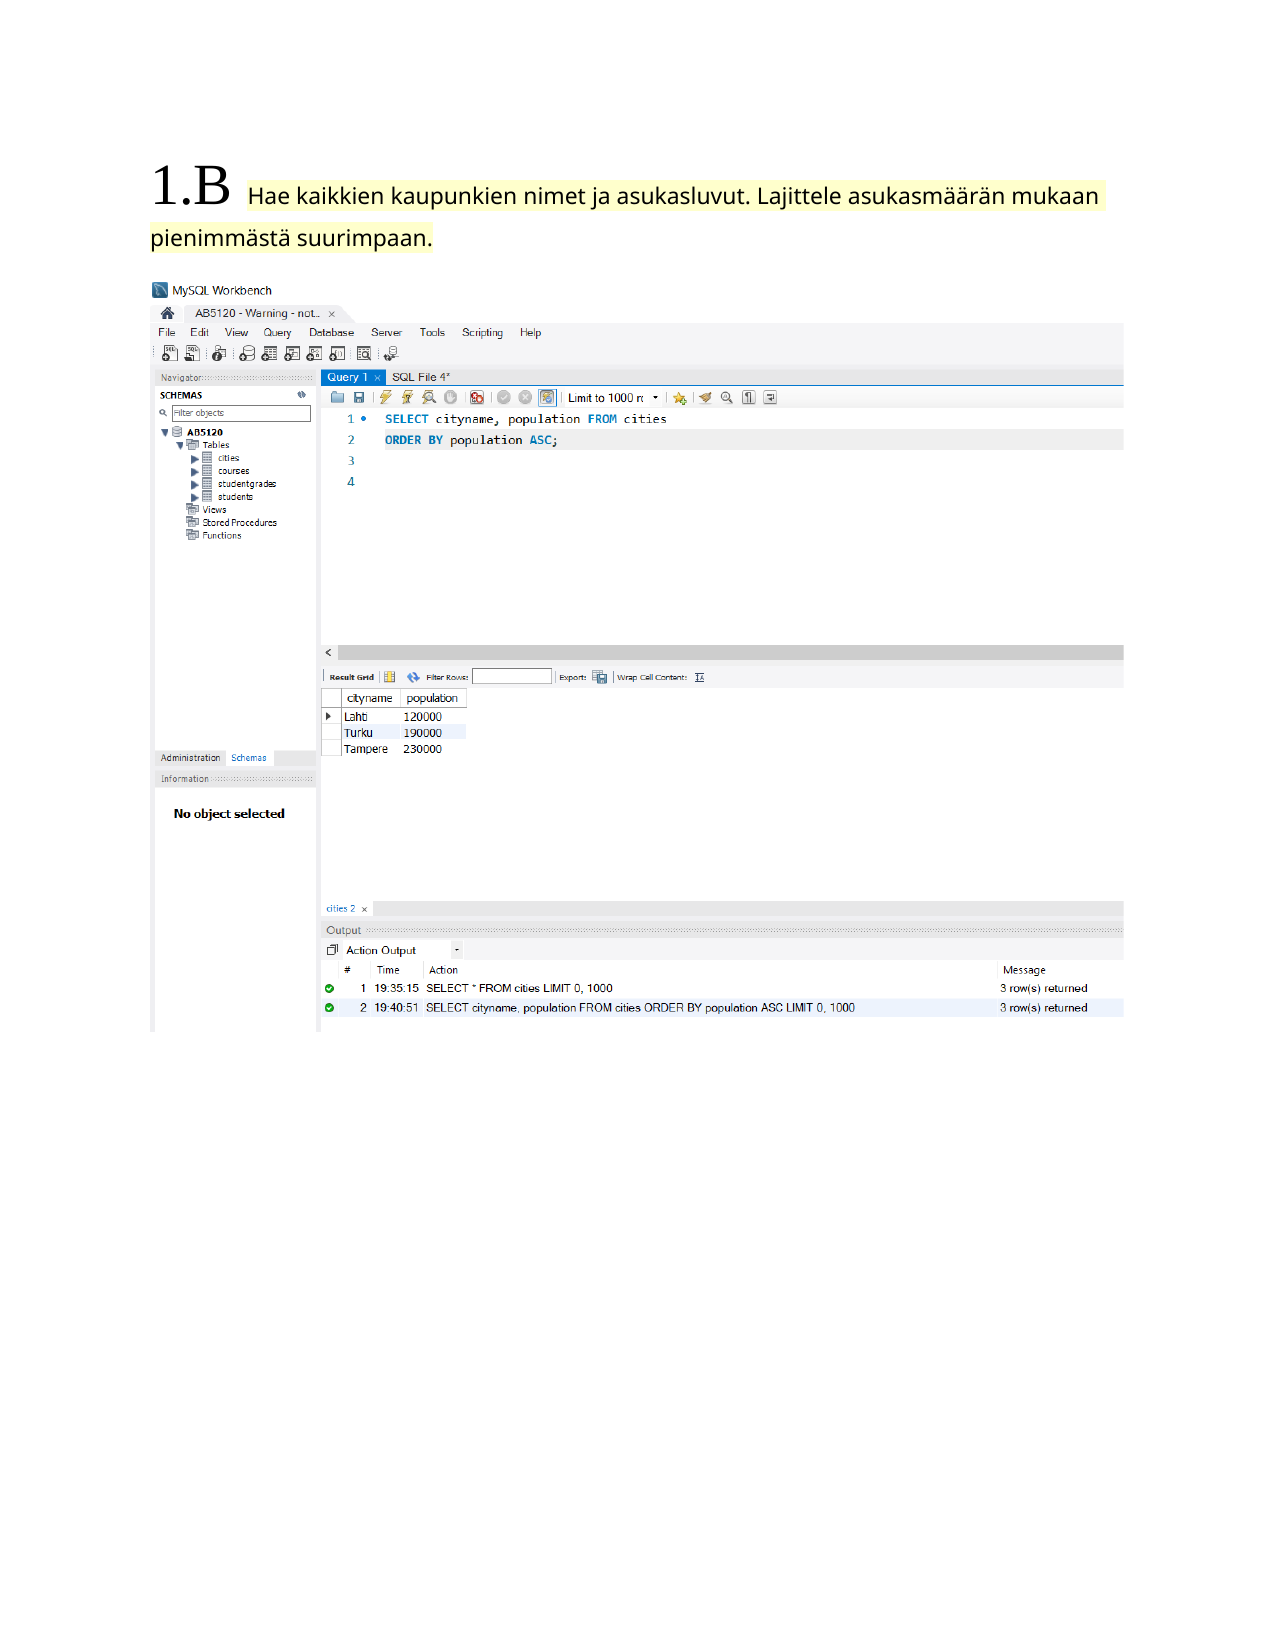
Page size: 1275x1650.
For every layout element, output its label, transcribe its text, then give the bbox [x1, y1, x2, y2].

text 1.B Hae kaikkien kaupunkien nimet ja asukasluvut. Lajittele asukasmäärän mukaan pienimmästä suurimpaan. [150, 150, 1125, 253]
